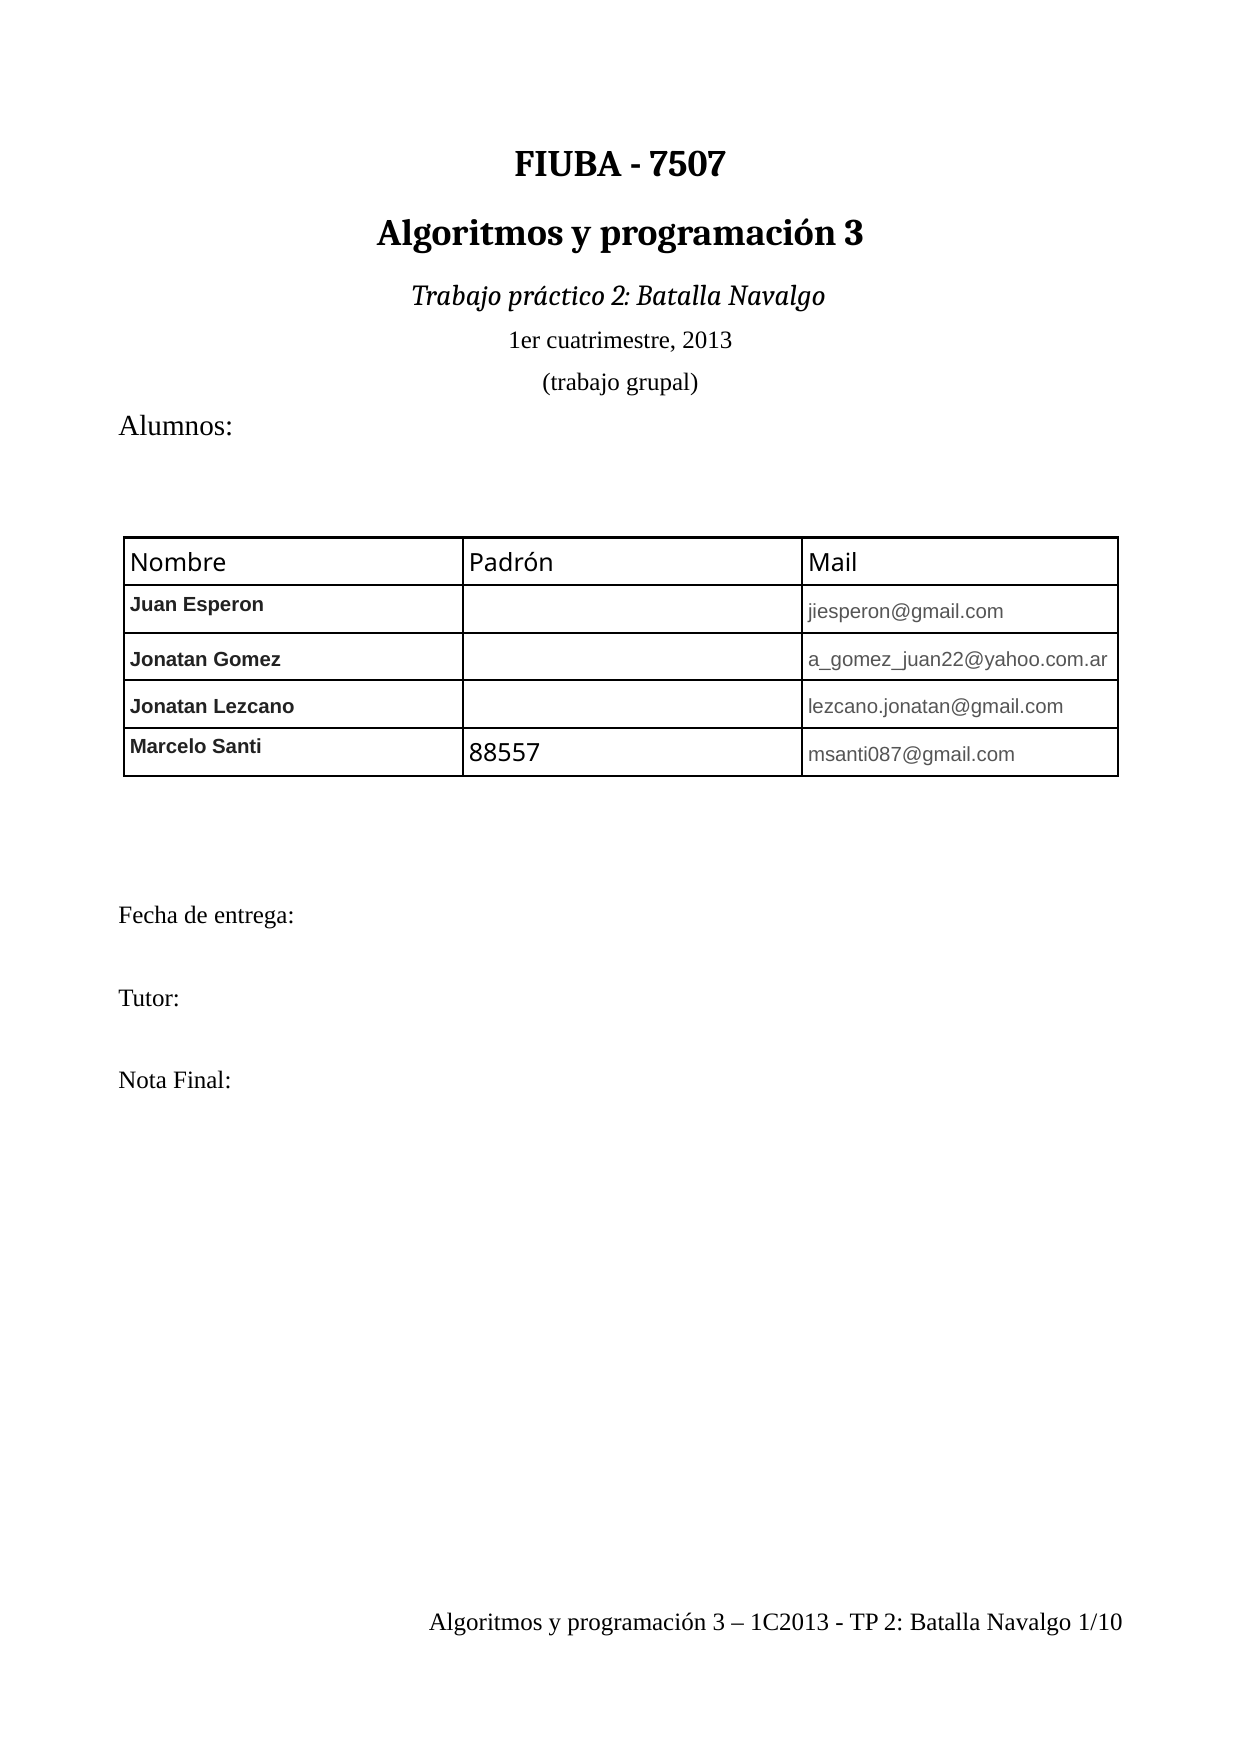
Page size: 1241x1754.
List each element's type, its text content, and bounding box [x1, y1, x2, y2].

text Alumnos: [118, 408, 1122, 441]
table_cell a_gomez_juan22@yahoo.com.ar [803, 634, 1117, 679]
table_cell [464, 634, 801, 679]
table_cell msanti087@gmail.com [803, 729, 1117, 774]
table_cell 88557 [464, 729, 801, 774]
text Tutor: [118, 983, 1122, 1012]
table_cell Jonatan Gomez [125, 634, 462, 679]
text Trabajo práctico 2: Batalla Navalgo [118, 279, 1122, 313]
table_cell [464, 681, 801, 727]
text (trabajo grupal) [118, 367, 1122, 395]
table_cell jiesperon@gmail.com [803, 586, 1117, 632]
table_cell Jonatan Lezcano [125, 681, 462, 727]
table_header Nombre [125, 539, 462, 584]
table_cell Marcelo Santi [125, 729, 462, 774]
text Fecha de entrega: [118, 900, 1122, 929]
text FIUBA - 7507 [118, 143, 1122, 186]
text Algoritmos y programación 3 [118, 211, 1122, 254]
table_header Padrón [464, 539, 801, 584]
table_header Mail [803, 539, 1117, 584]
text Nota Final: [118, 1065, 1122, 1094]
table_cell lezcano.jonatan@gmail.com [803, 681, 1117, 727]
text 1er cuatrimestre, 2013 [118, 325, 1122, 354]
table_cell [464, 586, 801, 632]
table_cell Juan Esperon [125, 586, 462, 632]
